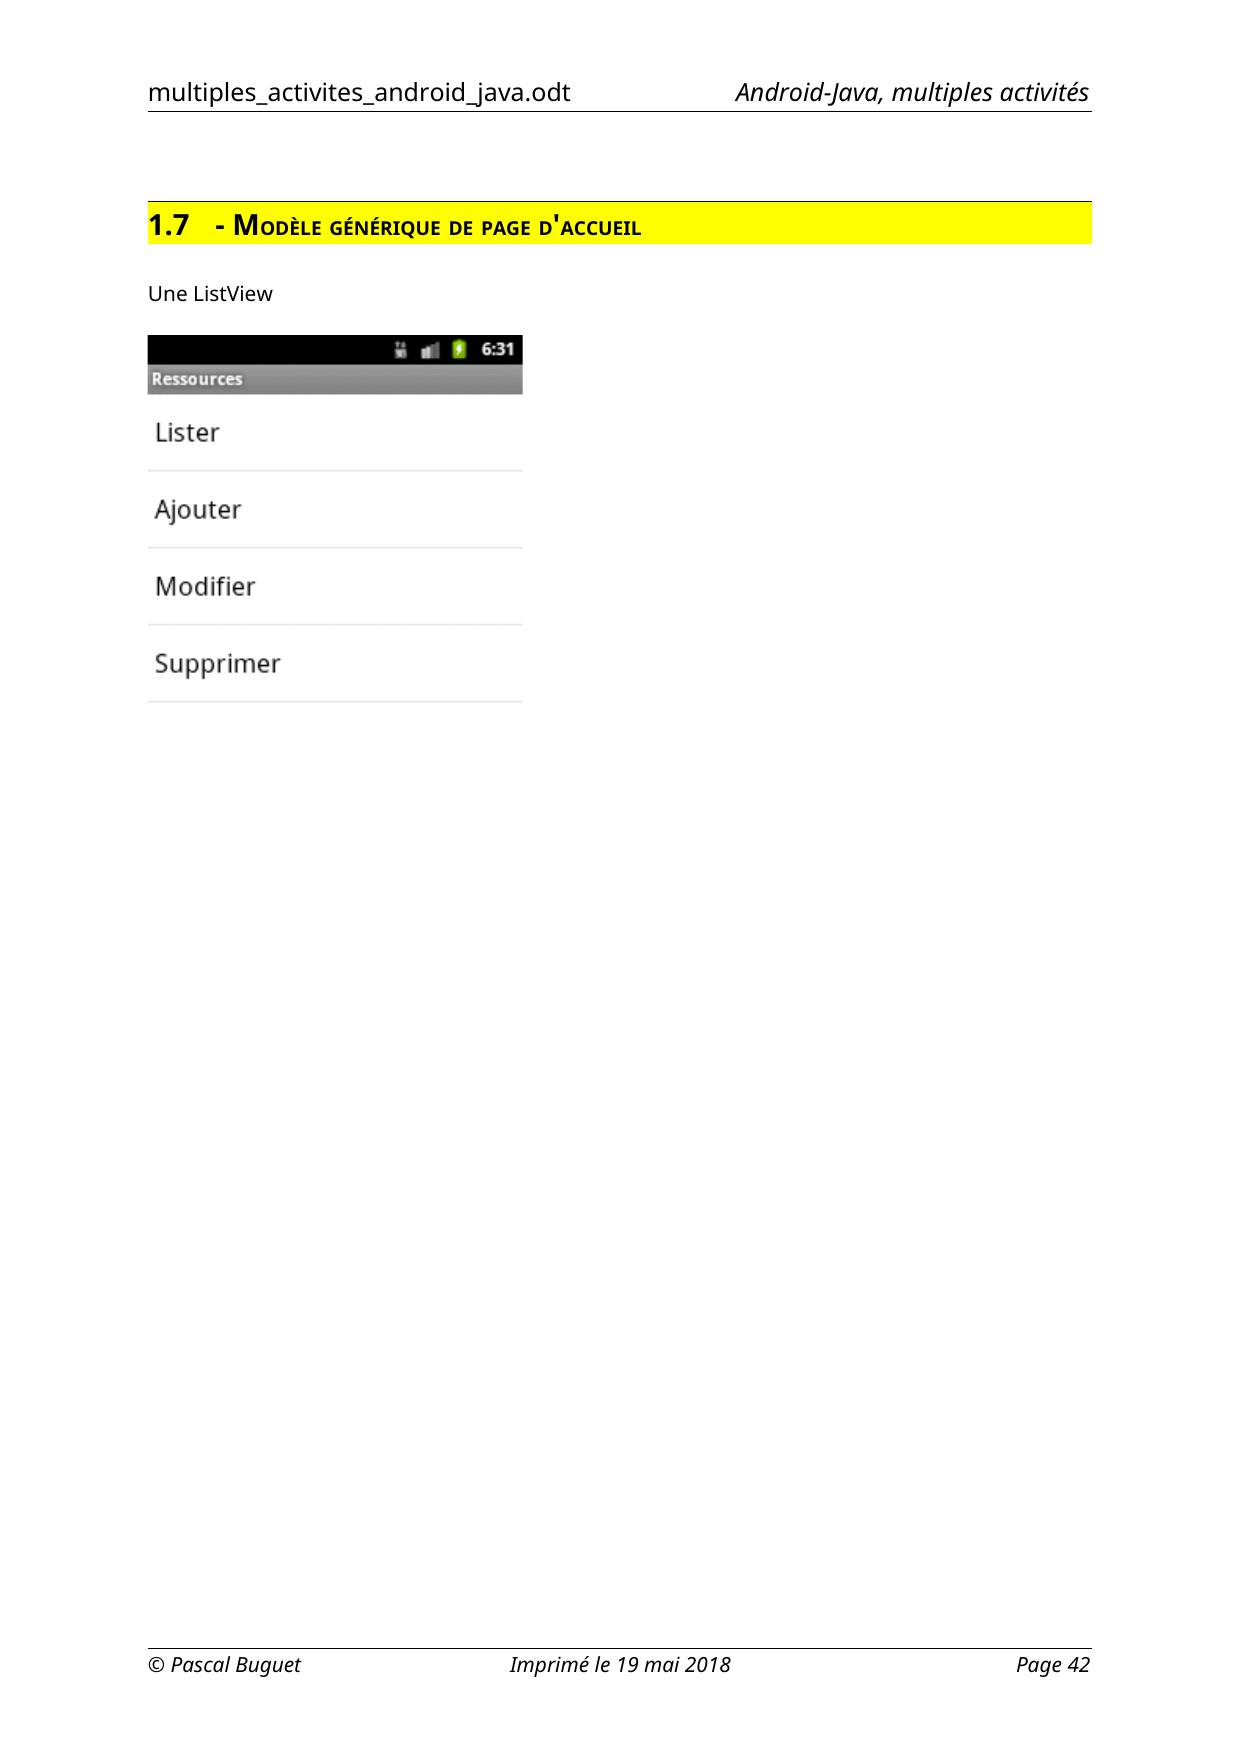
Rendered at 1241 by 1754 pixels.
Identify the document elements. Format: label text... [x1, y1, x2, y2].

subtitle - Modèle générique de page d'accueil [148, 202, 1092, 244]
text Une ListView [148, 279, 1092, 307]
